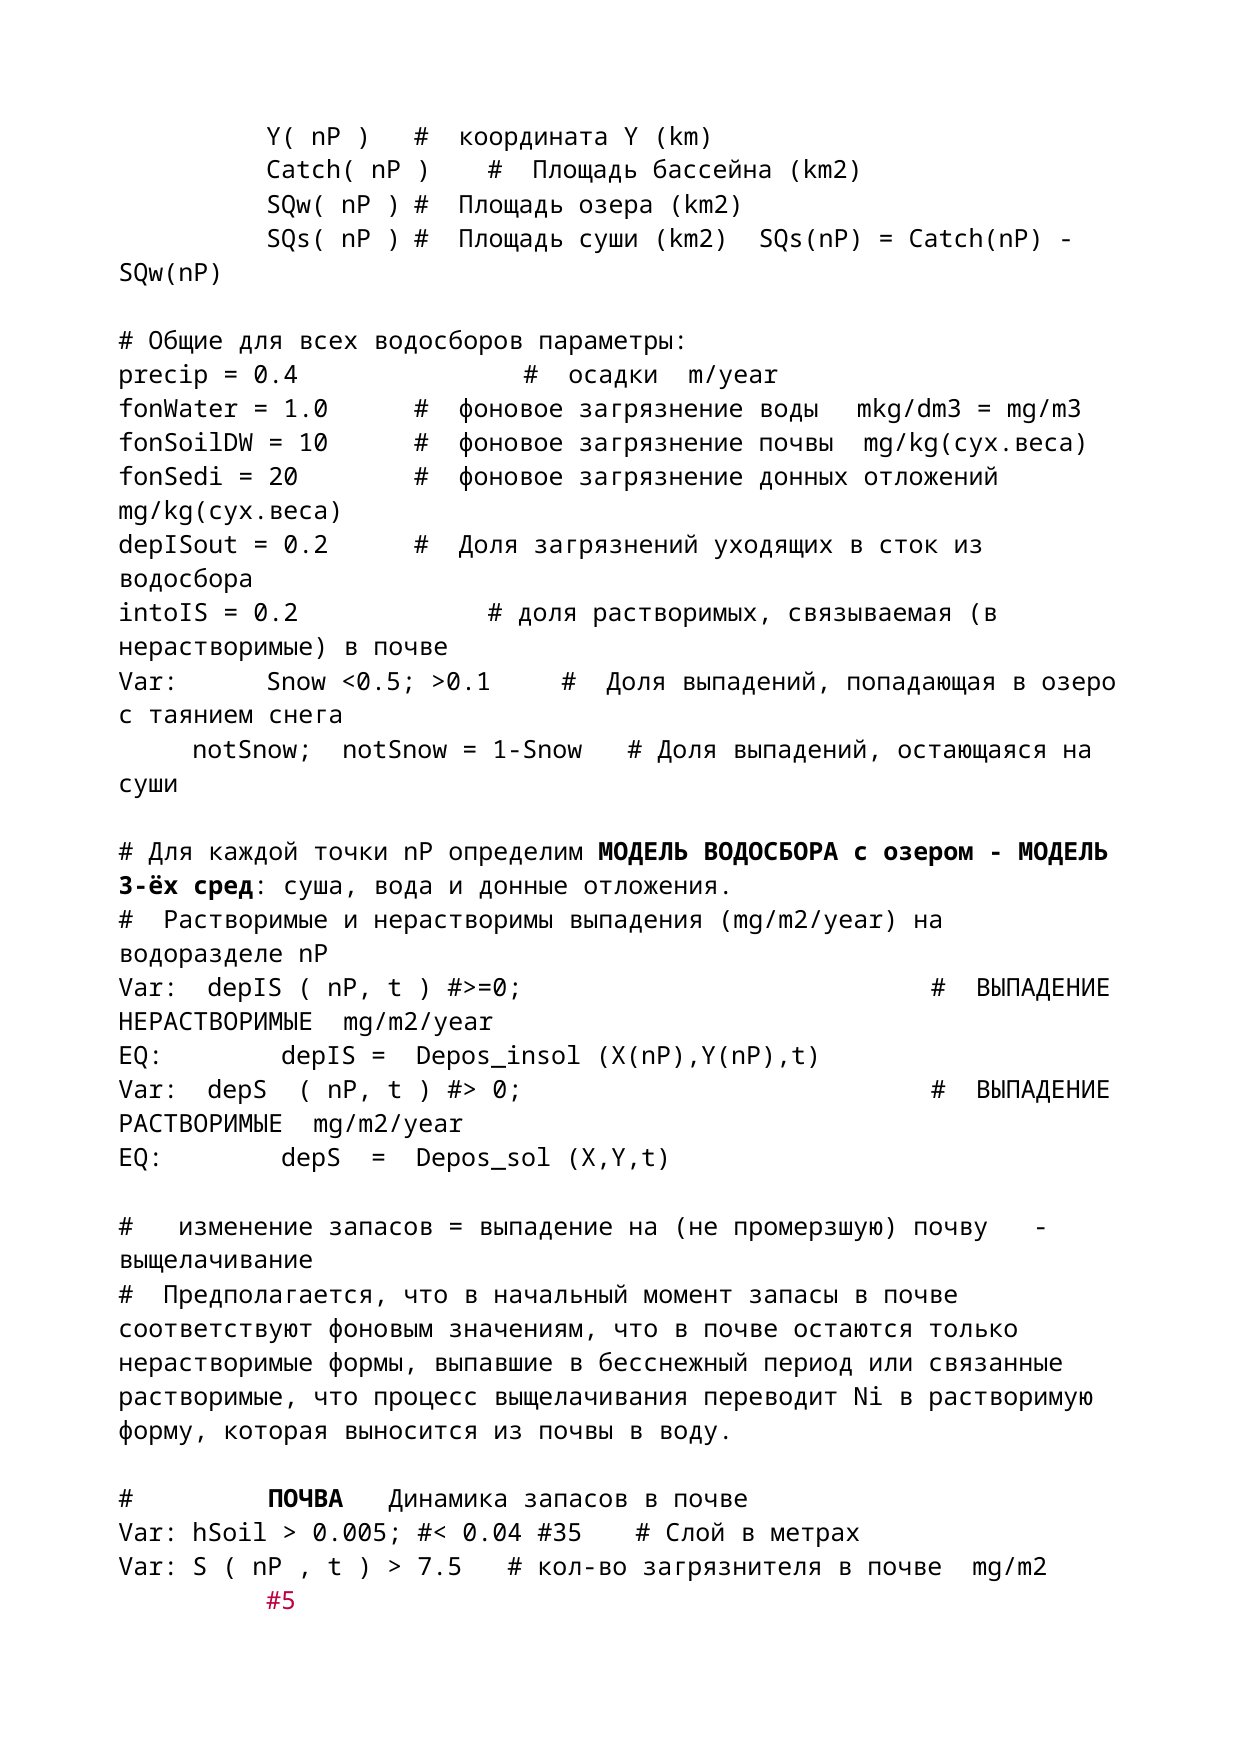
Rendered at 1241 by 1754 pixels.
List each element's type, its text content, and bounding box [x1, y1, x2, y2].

text EQ: depIS = Depos_insol (X(nP),Y(nP),t) [118, 1038, 1122, 1072]
text SQs( nP ) # Площадь суши (km2) SQs(nP) = Catch(nP) - SQw(nP) [118, 220, 1122, 288]
text fonWater = 1.0 # фоновое загрязнение воды mkg/dm3 = mg/m3 [118, 391, 1122, 425]
text # Для каждой точки nP определим МОДЕЛЬ ВОДОСБОРА с озером - МОДЕЛЬ 3-ёх сред: суша, вода и донные отложения. [118, 833, 1122, 902]
text # изменение запасов = выпадение на (не промерзшую) почву - выщелачивание [118, 1208, 1122, 1276]
text Y( nP ) # координата Y (km) [118, 118, 1122, 152]
text # ПОЧВА Динамика запасов в почве [118, 1481, 1122, 1515]
text Var: depS ( nP, t ) #> 0; # ВЫПАДЕНИЕ РАСТВОРИМЫЕ mg/m2/year [118, 1072, 1122, 1140]
text precip = 0.4 # осадки m/year [118, 357, 1122, 391]
text intoIS = 0.2 # доля растворимых, связываемая (в нерастворимые) в почве [118, 595, 1122, 663]
text depISout = 0.2 # Доля загрязнений уходящих в сток из водосбора [118, 527, 1122, 595]
text notSnow; notSnow = 1-Snow # Доля выпадений, остающаяся на суши [118, 731, 1122, 799]
text Catch( nP ) # Площадь бассейна (km2) [118, 152, 1122, 186]
text SQw( nP ) # Площадь озера (km2) [118, 186, 1122, 220]
text Var: S ( nP , t ) > 7.5 # кол-во загрязнителя в почве mg/m2 #5 [118, 1549, 1122, 1617]
text fonSoilDW = 10 # фоновое загрязнение почвы mg/kg(сух.веса) [118, 425, 1122, 459]
text fonSedi = 20 # фоновое загрязнение донных отложений mg/kg(сух.веса) [118, 459, 1122, 527]
text Var: depIS ( nP, t ) #>=0; # ВЫПАДЕНИЕ НЕРАСТВОРИМЫЕ mg/m2/year [118, 970, 1122, 1038]
text Var: hSoil > 0.005; #< 0.04 #35 # Слой в метрах [118, 1515, 1122, 1549]
text Var: Snow <0.5; >0.1 # Доля выпадений, попадающая в озеро с таянием снега [118, 663, 1122, 731]
text EQ: depS = Depos_sol (X,Y,t) [118, 1140, 1122, 1174]
text # Общие для всех водосборов параметры: [118, 322, 1122, 357]
text # Растворимые и нерастворимы выпадения (mg/m2/year) на водоразделе nP [118, 902, 1122, 970]
text # Предполагается, что в начальный момент запасы в почве соответствуют фоновым значениям, что в почве остаются только нерастворимые формы, выпавшие в бесснежный период или связанные растворимые, что процесс выщелачивания переводит Ni в растворимую форму, которая выносится из почвы в воду. [118, 1276, 1122, 1447]
